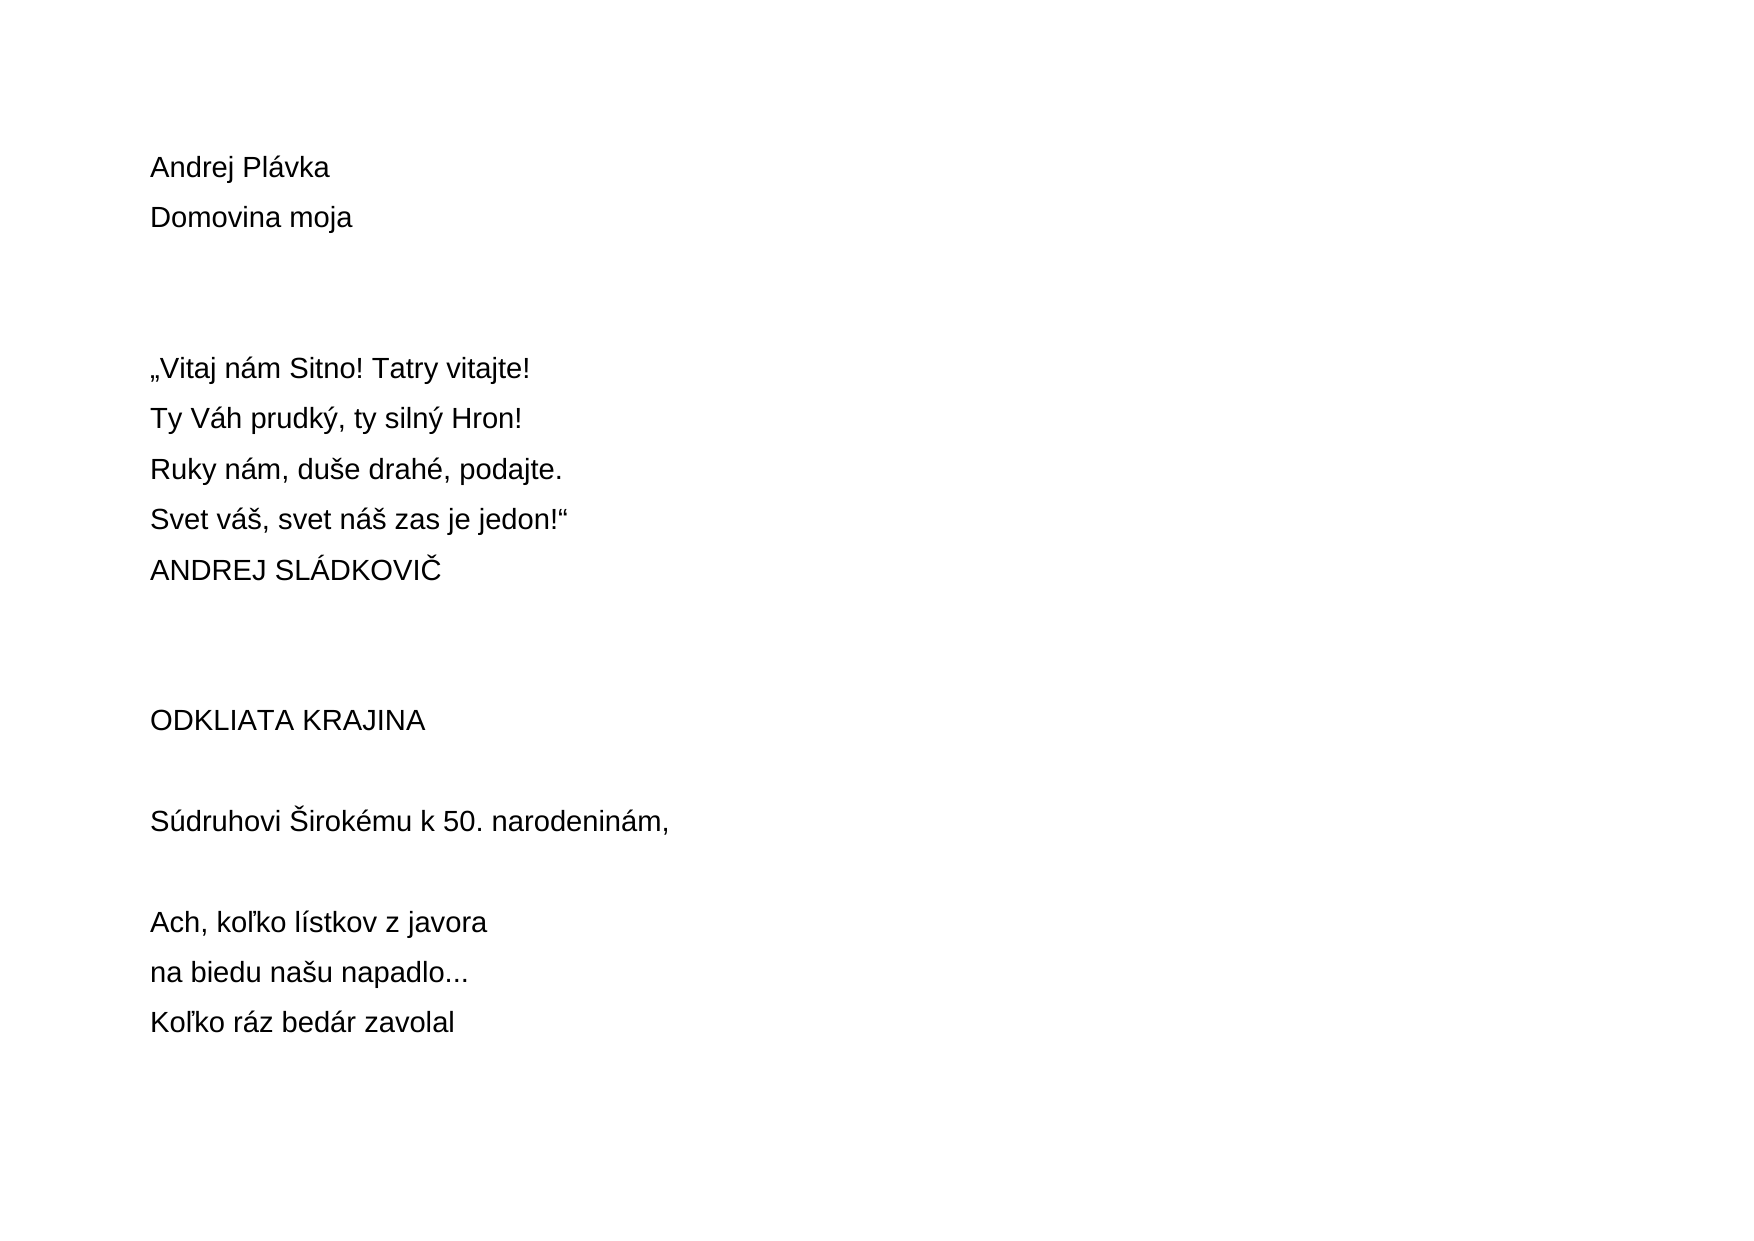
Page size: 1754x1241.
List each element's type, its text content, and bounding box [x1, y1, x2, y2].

text Ach, koľko lístkov z javora [150, 905, 1243, 938]
text Ruky nám, duše drahé, podajte. [150, 452, 1243, 485]
text Domovina moja [150, 200, 1243, 234]
text ODKLIATA KRAJINA [150, 703, 1243, 737]
text Súdruhovi Širokému k 50. narodeninám, [150, 804, 1243, 838]
text Svet váš, svet náš zas je jedon!“ [150, 502, 1243, 536]
text Koľko ráz bedár zavolal [150, 1005, 1243, 1039]
text ANDREJ SLÁDKOVIČ [150, 552, 1243, 586]
text na biedu našu napadlo... [150, 955, 1243, 988]
text „Vitaj nám Sitno! Tatry vitajte! [150, 351, 1243, 385]
text Ty Váh prudký, ty silný Hron! [150, 402, 1243, 435]
text Andrej Plávka [150, 150, 1243, 183]
